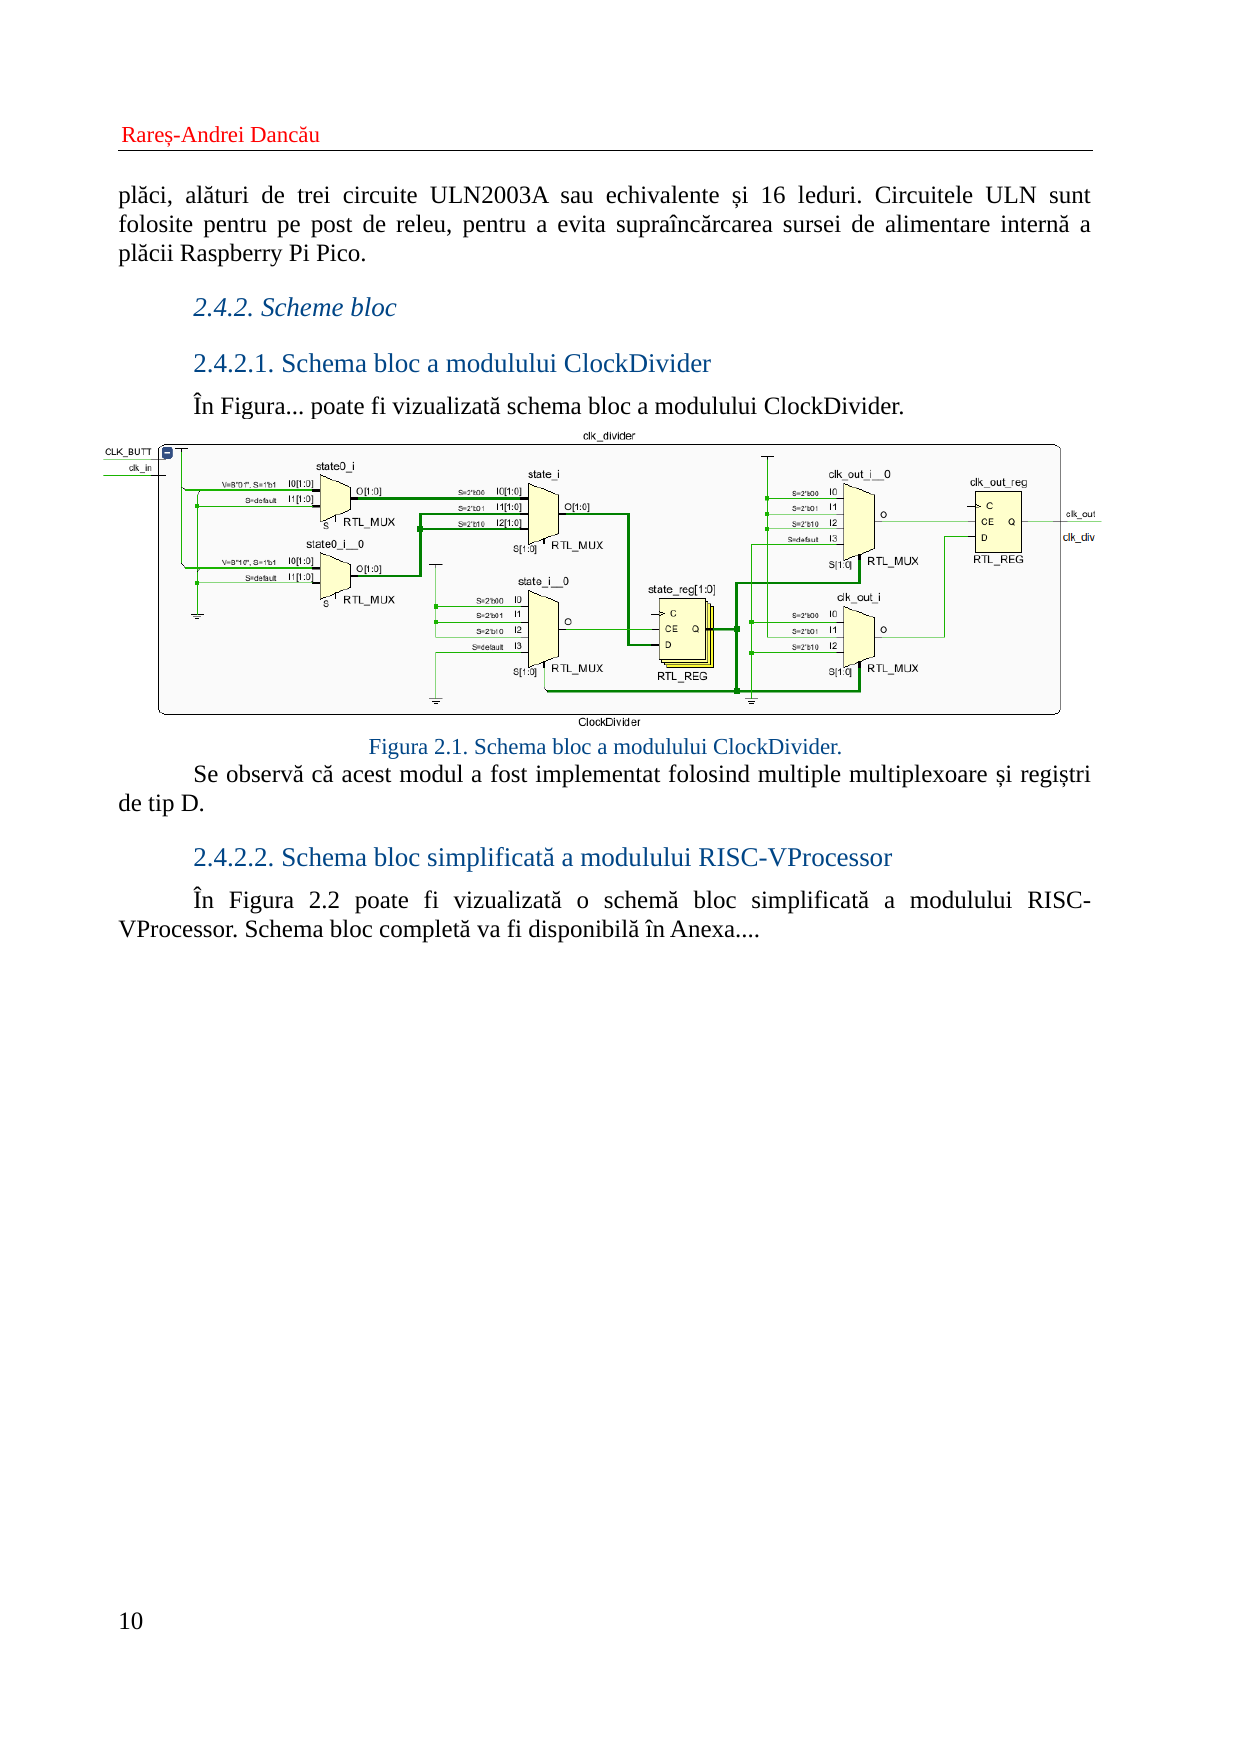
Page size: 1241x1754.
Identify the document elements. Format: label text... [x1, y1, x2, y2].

picture [103, 419, 1108, 733]
text plăci, alături de trei circuite ULN2003A sau echivalente și 16 leduri. Circuitele ULN sunt folosite pentru pe post de releu, pentru a evita supraîncărcarea sursei de alimentare internă a plăcii Raspberry Pi Pico. [118, 180, 1093, 266]
text În Figura... poate fi vizualizată schema bloc a modulului ClockDivider. [118, 391, 1093, 419]
text Figura 2.1. Schema bloc a modulului ClockDivider. [118, 733, 1093, 759]
text Se observă că acest modul a fost implementat folosind multiple multiplexoare și regiștri de tip D. [118, 759, 1093, 817]
subtitle Scheme bloc [193, 291, 1093, 322]
subtitle Schema bloc simplificată a modulului RISC-VProcessor [193, 842, 1093, 873]
text În Figura 2.2 poate fi vizualizată o schemă bloc simplificată a modulului RISC-VProcessor. Schema bloc completă va fi disponibilă în Anexa.... [118, 885, 1093, 943]
subtitle Schema bloc a modulului ClockDivider [193, 347, 1093, 378]
